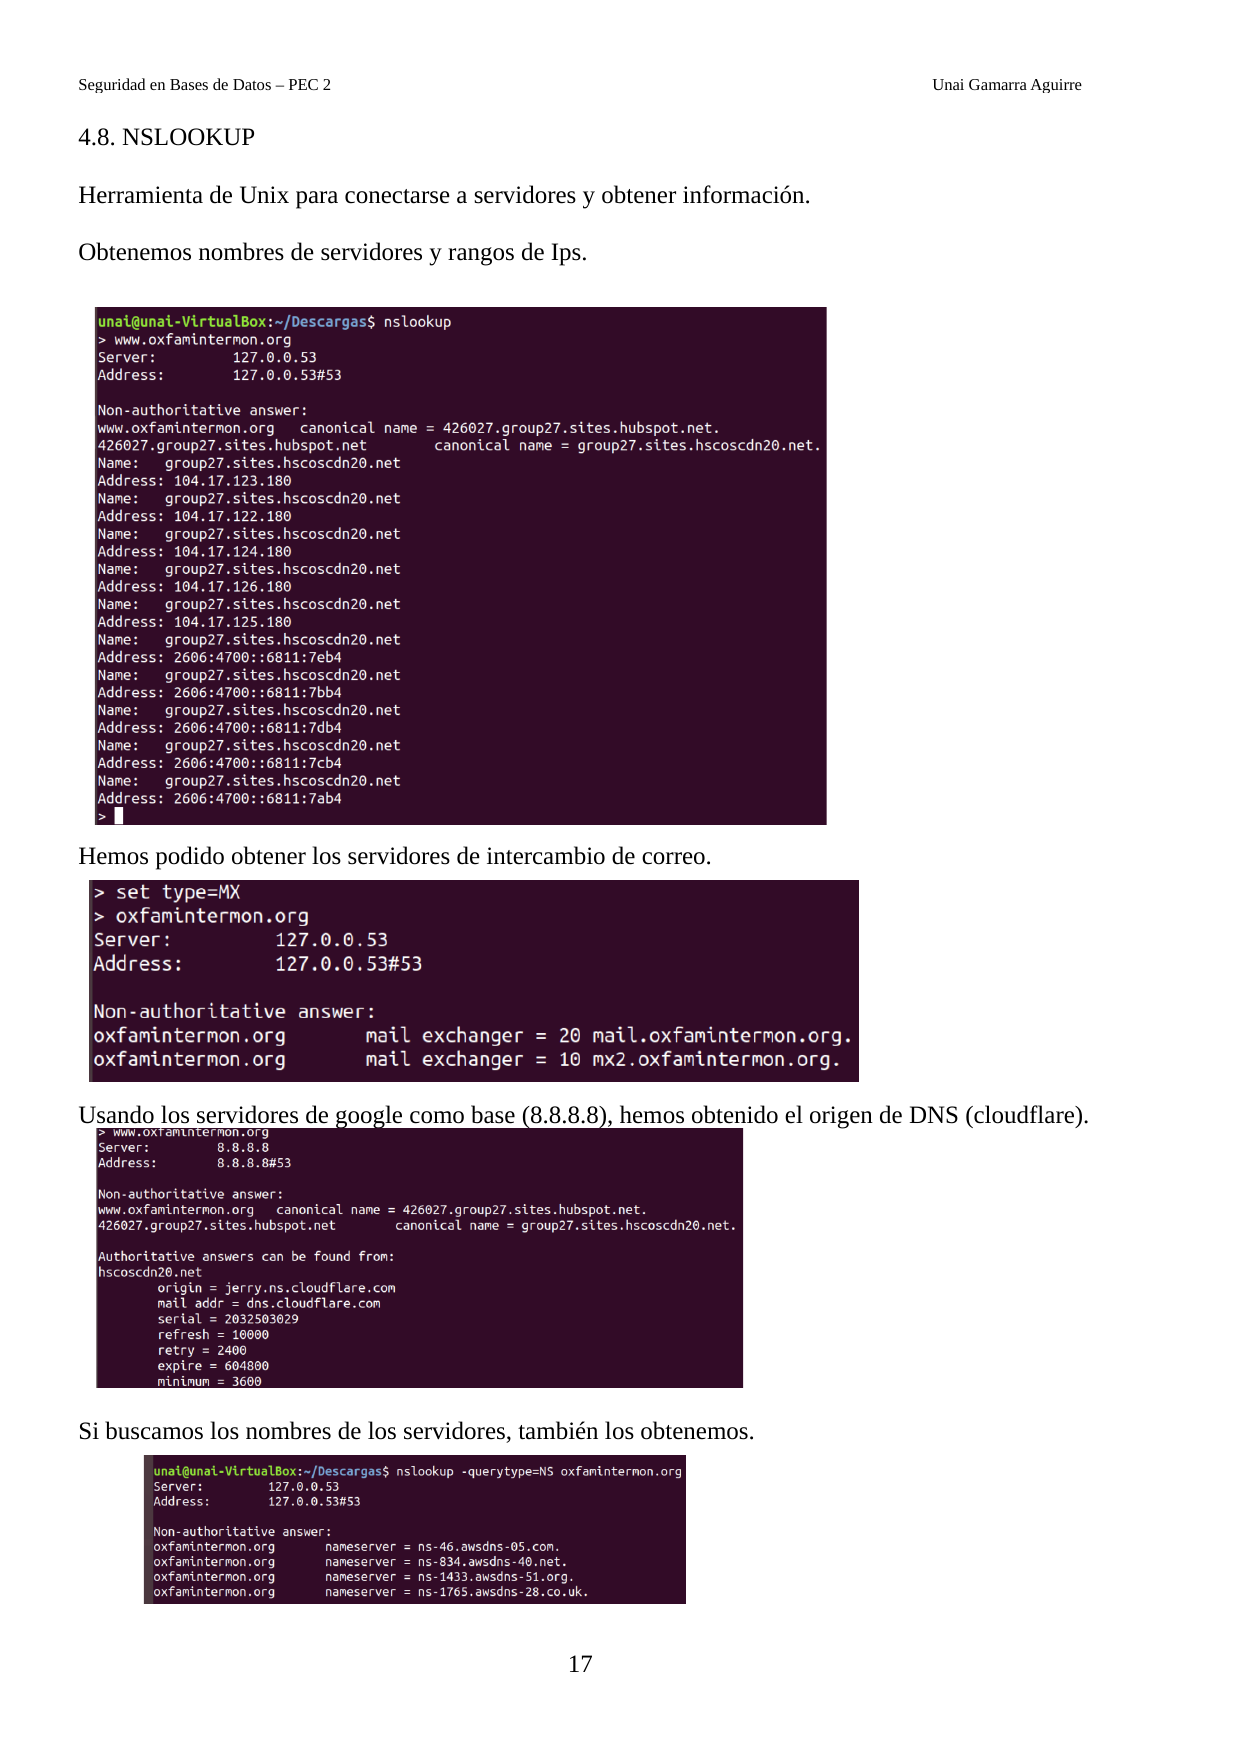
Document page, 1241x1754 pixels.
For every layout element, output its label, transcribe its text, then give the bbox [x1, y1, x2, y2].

text Herramienta de Unix para conectarse a servidores y obtener información. [78, 180, 1165, 208]
text Si buscamos los nombres de los servidores, también los obtenemos. [78, 1416, 1165, 1445]
text Hemos podido obtener los servidores de intercambio de correo. [78, 841, 1165, 870]
picture [89, 880, 859, 1082]
text Obtenemos nombres de servidores y rangos de Ips. [78, 237, 1165, 266]
picture [96, 1128, 744, 1388]
picture [94, 307, 827, 825]
text Usando los servidores de google como base (8.8.8.8), hemos obtenido el origen de DNS (cloudflare). [78, 1100, 1165, 1128]
picture [143, 1455, 686, 1604]
text 4.8. NSLOOKUP [78, 122, 1165, 151]
